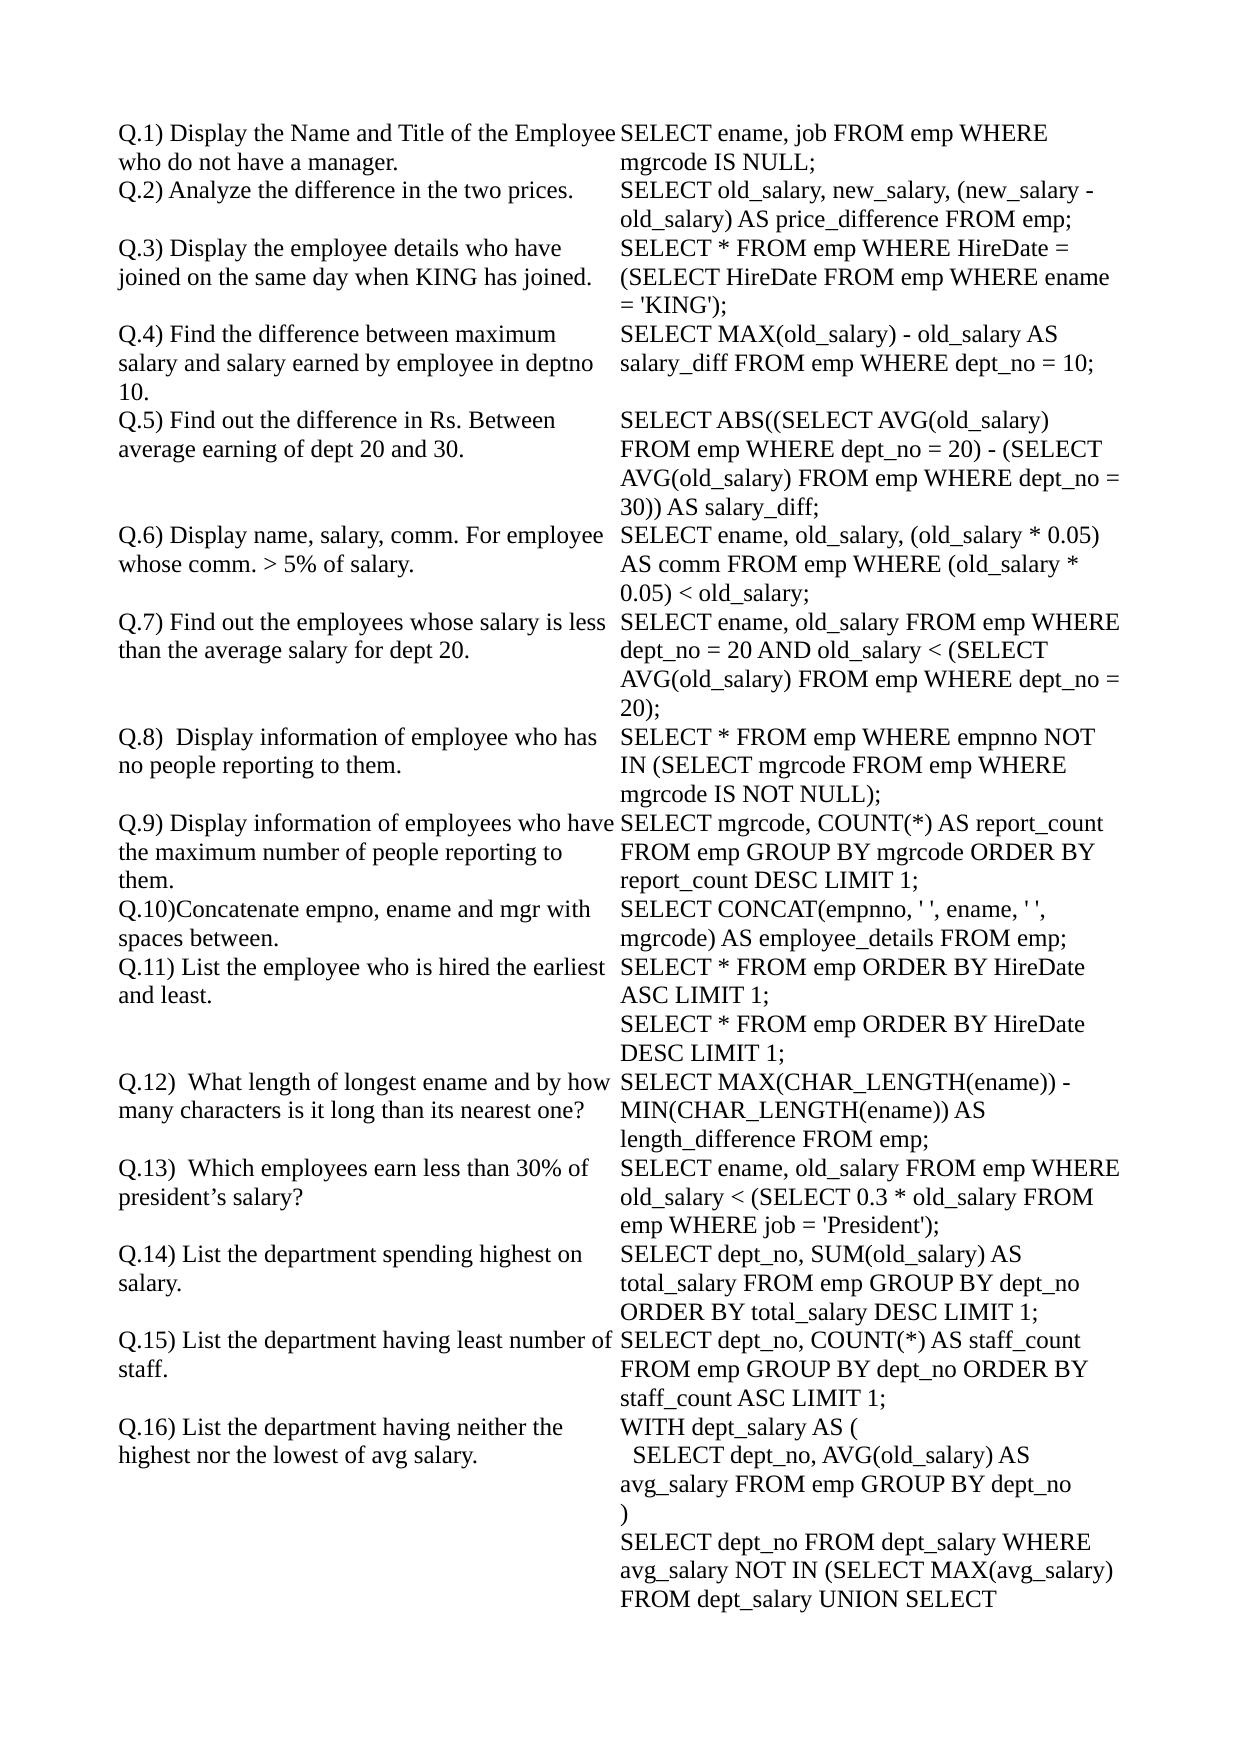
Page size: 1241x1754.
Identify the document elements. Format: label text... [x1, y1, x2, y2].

table_cell Q.11) List the employee who is hired the earliest and least. [118, 952, 620, 1067]
table_cell Q.12) What length of longest ename and by how many characters is it long than its nearest one? [118, 1067, 620, 1153]
table_cell Q.7) Find out the employees whose salary is less than the average salary for dept 20. [118, 607, 620, 722]
table_cell WITH dept_salary AS ( SELECT dept_no, AVG(old_salary) AS avg_salary FROM emp GROUP BY dept_no ) SELECT dept_no FROM dept_salary WHERE avg_salary NOT IN (SELECT MAX(avg_salary) FROM dept_salary UNION SELECT [620, 1412, 1122, 1613]
table_cell Q.2) Analyze the difference in the two prices. [118, 176, 620, 233]
table_cell Q.13) Which employees earn less than 30% of president’s salary? [118, 1153, 620, 1239]
table_cell Q.9) Display information of employees who have the maximum number of people reporting to them. [118, 808, 620, 894]
table_cell Q.5) Find out the difference in Rs. Between average earning of dept 20 and 30. [118, 406, 620, 521]
table_cell SELECT ename, old_salary FROM emp WHERE old_salary < (SELECT 0.3 * old_salary FROM emp WHERE job = 'President'); [620, 1153, 1122, 1239]
table_cell Q.4) Find the difference between maximum salary and salary earned by employee in deptno 10. [118, 319, 620, 406]
table_cell SELECT ename, old_salary, (old_salary * 0.05) AS comm FROM emp WHERE (old_salary * 0.05) < old_salary; [620, 521, 1122, 607]
table_cell SELECT old_salary, new_salary, (new_salary - old_salary) AS price_difference FROM emp; [620, 176, 1122, 233]
table_cell SELECT dept_no, COUNT(*) AS staff_count FROM emp GROUP BY dept_no ORDER BY staff_count ASC LIMIT 1; [620, 1326, 1122, 1412]
table_cell Q.15) List the department having least number of staff. [118, 1326, 620, 1412]
table_cell Q.8) Display information of employee who has no people reporting to them. [118, 722, 620, 808]
table_cell Q.14) List the department spending highest on salary. [118, 1239, 620, 1326]
table_header Q.1) Display the Name and Title of the Employee who do not have a manager. [118, 118, 620, 176]
table_cell SELECT * FROM emp WHERE HireDate = (SELECT HireDate FROM emp WHERE ename = 'KING'); [620, 233, 1122, 319]
table_cell Q.3) Display the employee details who have joined on the same day when KING has joined. [118, 233, 620, 319]
table_cell SELECT * FROM emp WHERE empnno NOT IN (SELECT mgrcode FROM emp WHERE mgrcode IS NOT NULL); [620, 722, 1122, 808]
table_cell SELECT MAX(old_salary) - old_salary AS salary_diff FROM emp WHERE dept_no = 10; [620, 319, 1122, 406]
table_cell SELECT ABS((SELECT AVG(old_salary) FROM emp WHERE dept_no = 20) - (SELECT AVG(old_salary) FROM emp WHERE dept_no = 30)) AS salary_diff; [620, 406, 1122, 521]
table_cell Q.16) List the department having neither the highest nor the lowest of avg salary. [118, 1412, 620, 1613]
table_cell SELECT dept_no, SUM(old_salary) AS total_salary FROM emp GROUP BY dept_no ORDER BY total_salary DESC LIMIT 1; [620, 1239, 1122, 1326]
table_cell SELECT ename, old_salary FROM emp WHERE dept_no = 20 AND old_salary < (SELECT AVG(old_salary) FROM emp WHERE dept_no = 20); [620, 607, 1122, 722]
table_cell SELECT mgrcode, COUNT(*) AS report_count FROM emp GROUP BY mgrcode ORDER BY report_count DESC LIMIT 1; [620, 808, 1122, 894]
table_cell SELECT MAX(CHAR_LENGTH(ename)) - MIN(CHAR_LENGTH(ename)) AS length_difference FROM emp; [620, 1067, 1122, 1153]
table_cell SELECT CONCAT(empnno, ' ', ename, ' ', mgrcode) AS employee_details FROM emp; [620, 894, 1122, 952]
table_cell Q.6) Display name, salary, comm. For employee whose comm. > 5% of salary. [118, 521, 620, 607]
table_cell Q.10)Concatenate empno, ename and mgr with spaces between. [118, 894, 620, 952]
table_cell SELECT * FROM emp ORDER BY HireDate ASC LIMIT 1; SELECT * FROM emp ORDER BY HireDate DESC LIMIT 1; [620, 952, 1122, 1067]
table_header SELECT ename, job FROM emp WHERE mgrcode IS NULL; [620, 118, 1122, 176]
